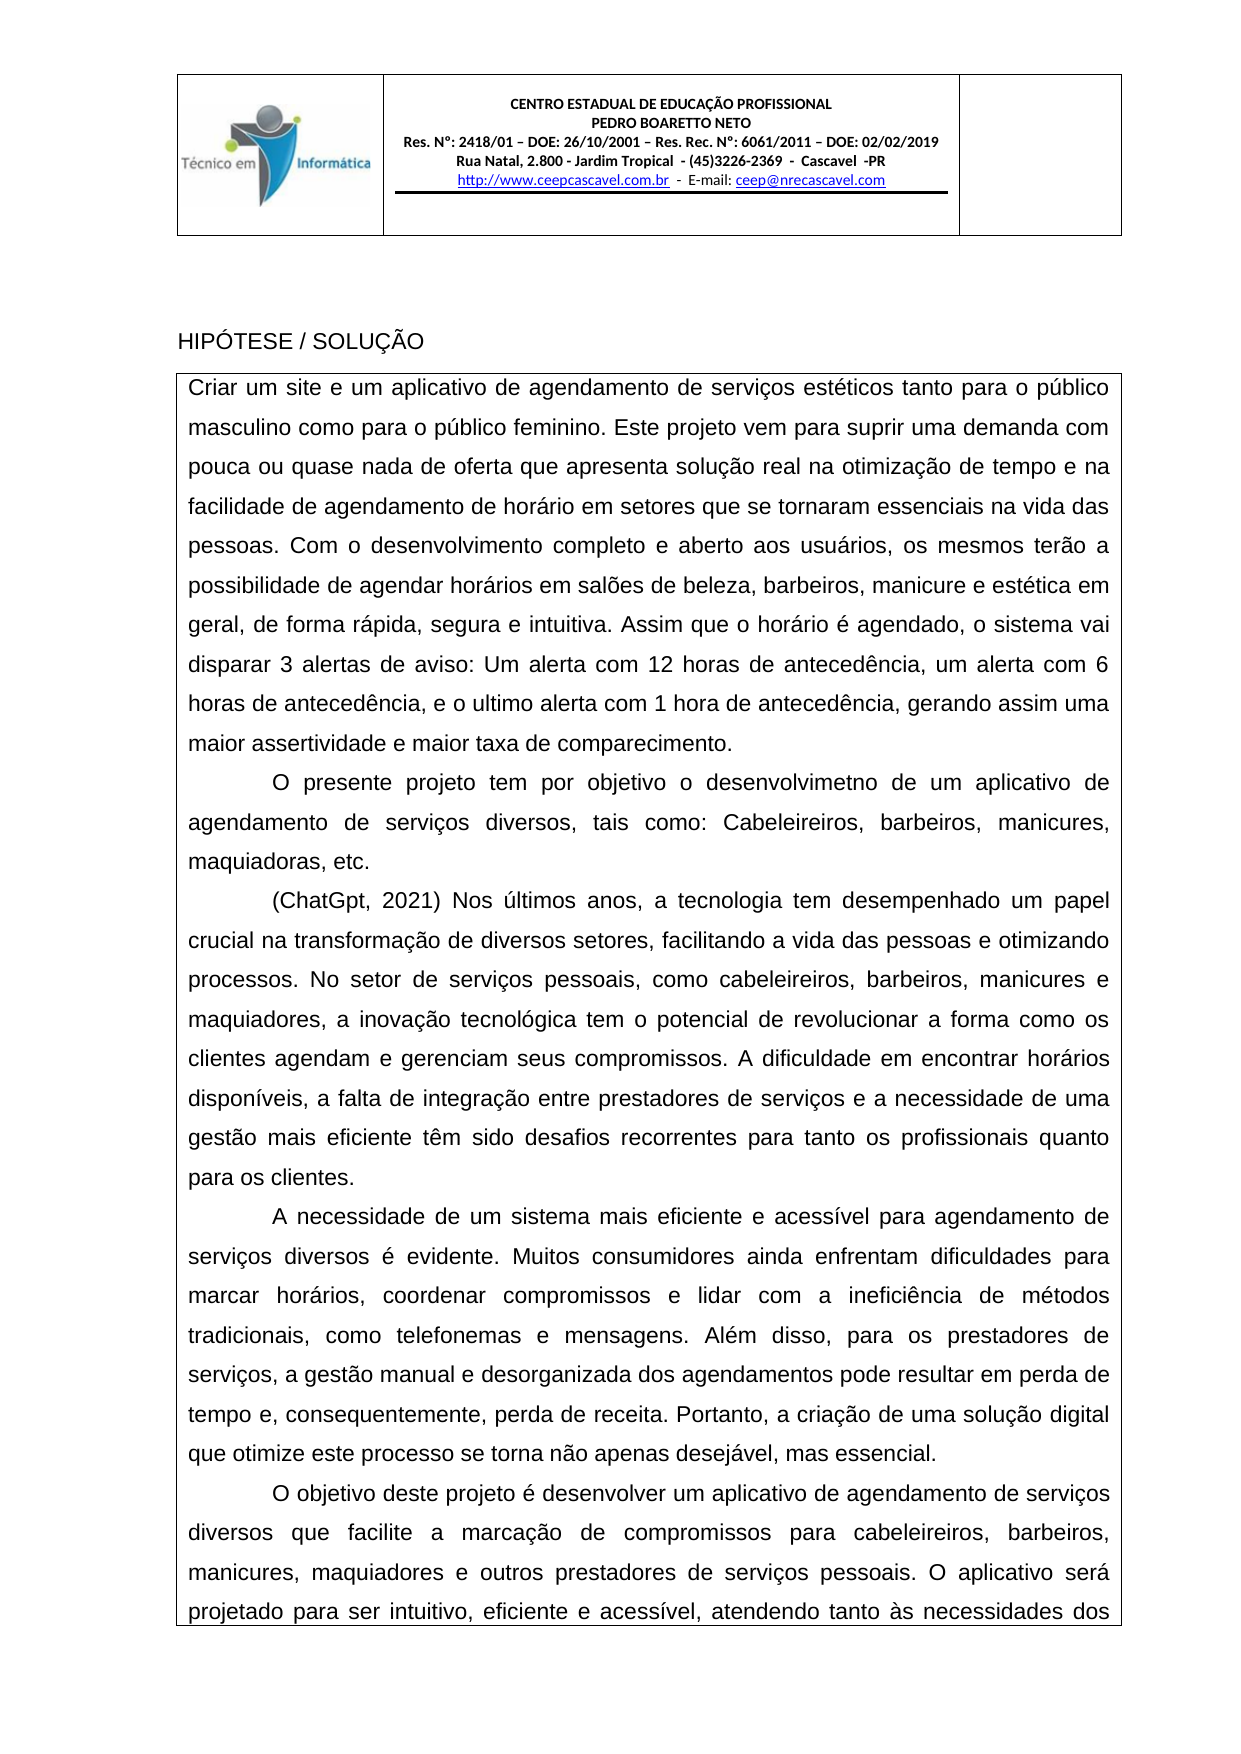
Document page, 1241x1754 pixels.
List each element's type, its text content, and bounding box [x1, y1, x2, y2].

table_header Criar um site e um aplicativo de agendamento de serviços estéticos tanto para o público masculino como para o público feminino. Este projeto vem para suprir uma demanda com pouca ou quase nada de oferta que apresenta solução real na otimização de tempo e na facilidade de agendamento de horário em setores que se tornaram essenciais na vida das pessoas. Com o desenvolvimento completo e aberto aos usuários, os mesmos terão a possibilidade de agendar horários em salões de beleza, barbeiros, manicure e estética em geral, de forma rápida, segura e intuitiva. Assim que o horário é agendado, o sistema vai disparar 3 alertas de aviso: Um alerta com 12 horas de antecedência, um alerta com 6 horas de antecedência, e o ultimo alerta com 1 hora de antecedência, gerando assim uma maior assertividade e maior taxa de comparecimento. O presente projeto tem por objetivo o desenvolvimetno de um aplicativo de agendamento de serviços diversos, tais como: Cabeleireiros, barbeiros, manicures, maquiadoras, etc. (ChatGpt, 2021) Nos últimos anos, a tecnologia tem desempenhado um papel crucial na transformação de diversos setores, facilitando a vida das pessoas e otimizando processos. No setor de serviços pessoais, como cabeleireiros, barbeiros, manicures e maquiadores, a inovação tecnológica tem o potencial de revolucionar a forma como os clientes agendam e gerenciam seus compromissos. A dificuldade em encontrar horários disponíveis, a falta de integração entre prestadores de serviços e a necessidade de uma gestão mais eficiente têm sido desafios recorrentes para tanto os profissionais quanto para os clientes. A necessidade de um sistema mais eficiente e acessível para agendamento de serviços diversos é evidente. Muitos consumidores ainda enfrentam dificuldades para marcar horários, coordenar compromissos e lidar com a ineficiência de métodos tradicionais, como telefonemas e mensagens. Além disso, para os prestadores de serviços, a gestão manual e desorganizada dos agendamentos pode resultar em perda de tempo e, consequentemente, perda de receita. Portanto, a criação de uma solução digital que otimize este processo se torna não apenas desejável, mas essencial. O objetivo deste projeto é desenvolver um aplicativo de agendamento de serviços diversos que facilite a marcação de compromissos para cabeleireiros, barbeiros, manicures, maquiadores e outros prestadores de serviços pessoais. O aplicativo será projetado para ser intuitivo, eficiente e acessível, atendendo tanto às necessidades dos [177, 374, 1121, 1624]
text HIPÓTESE / SOLUÇÃO [177, 328, 1122, 354]
picture [181, 104, 371, 207]
